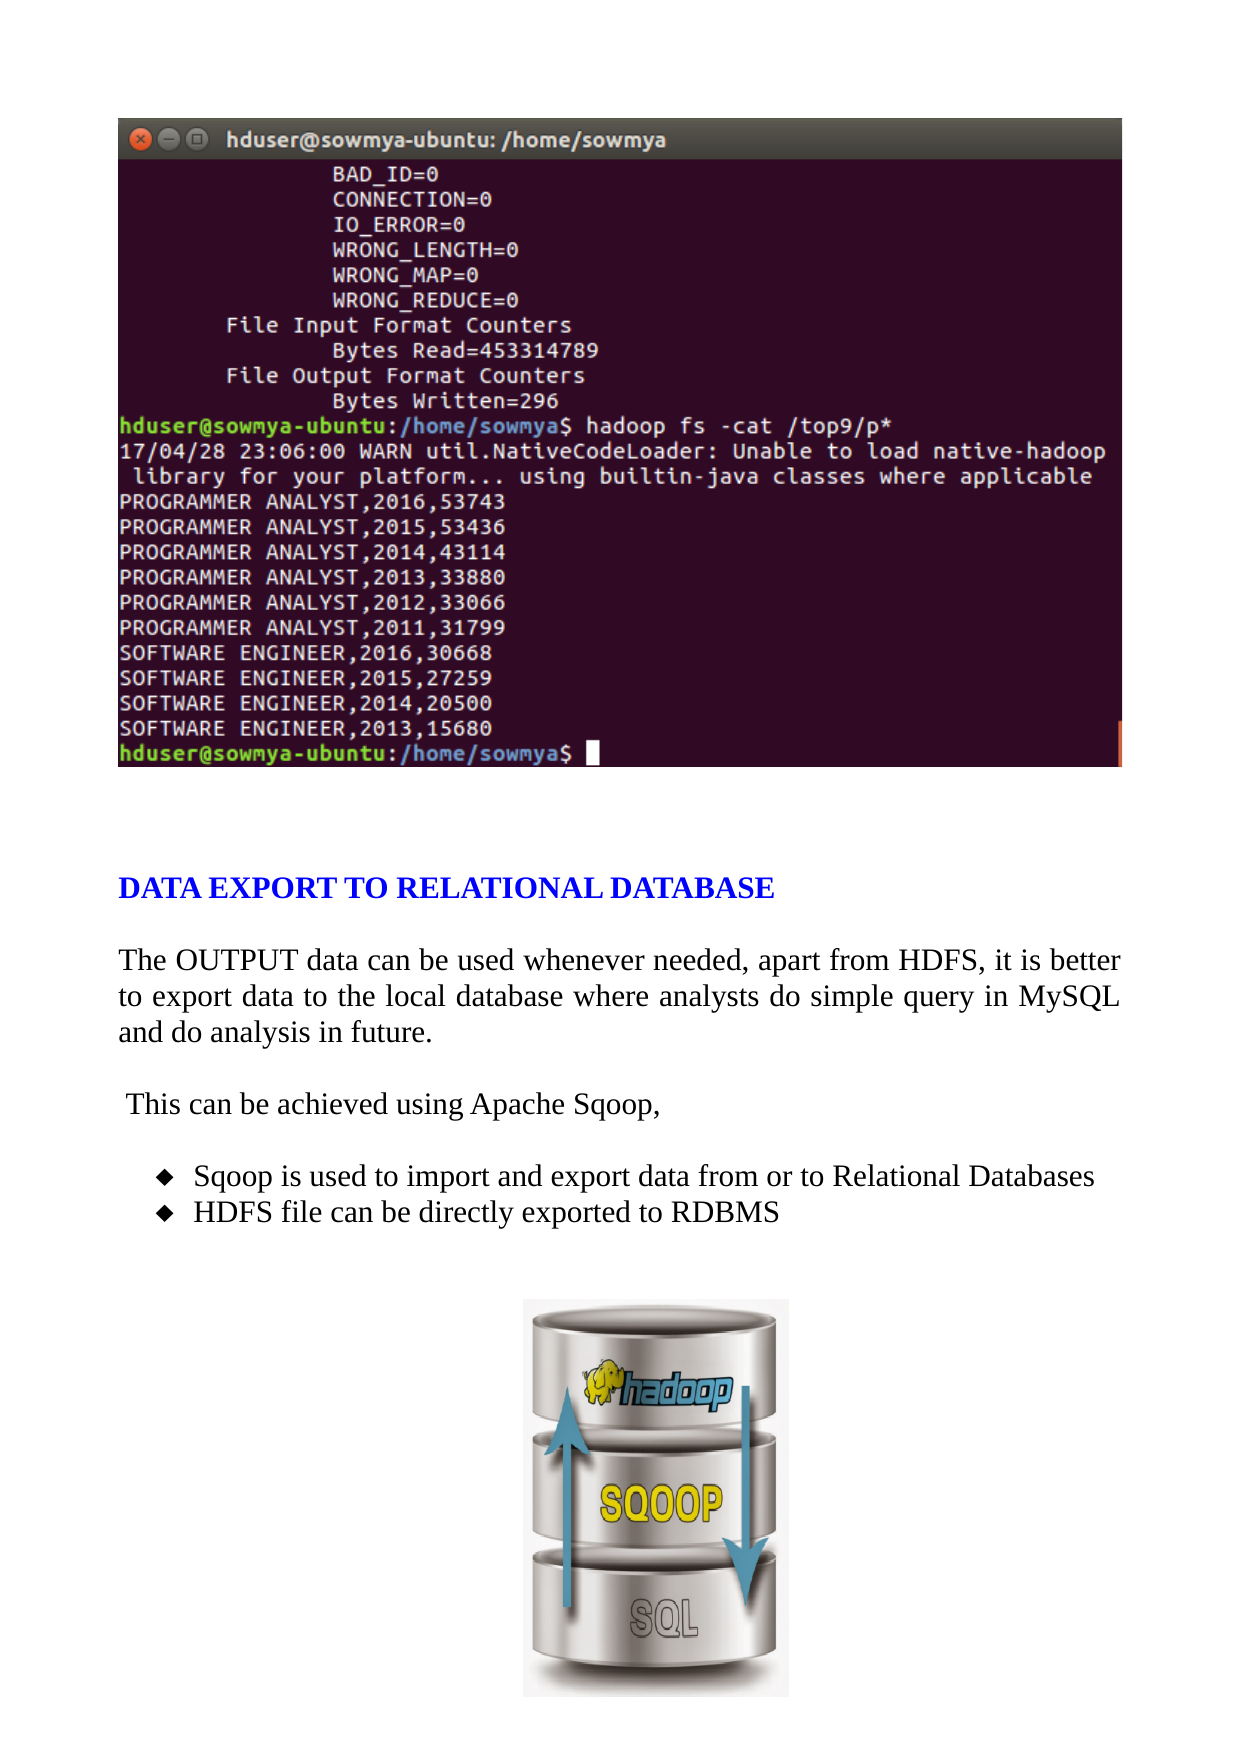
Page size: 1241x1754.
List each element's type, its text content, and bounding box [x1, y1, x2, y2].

list Sqoop is used to import and export data from or to Relational Databases [156, 1157, 1122, 1193]
text DATA EXPORT TO RELATIONAL DATABASE [118, 870, 1122, 906]
picture [523, 1299, 789, 1697]
list HDFS file can be directly exported to RDBMS [156, 1193, 1122, 1229]
text The OUTPUT data can be used whenever needed, apart from HDFS, it is better to export data to the local database where analysts do simple query in MySQL and do analysis in future. [118, 942, 1122, 1049]
picture [118, 118, 1123, 767]
text This can be achieved using Apache Sqoop, [118, 1085, 1122, 1121]
